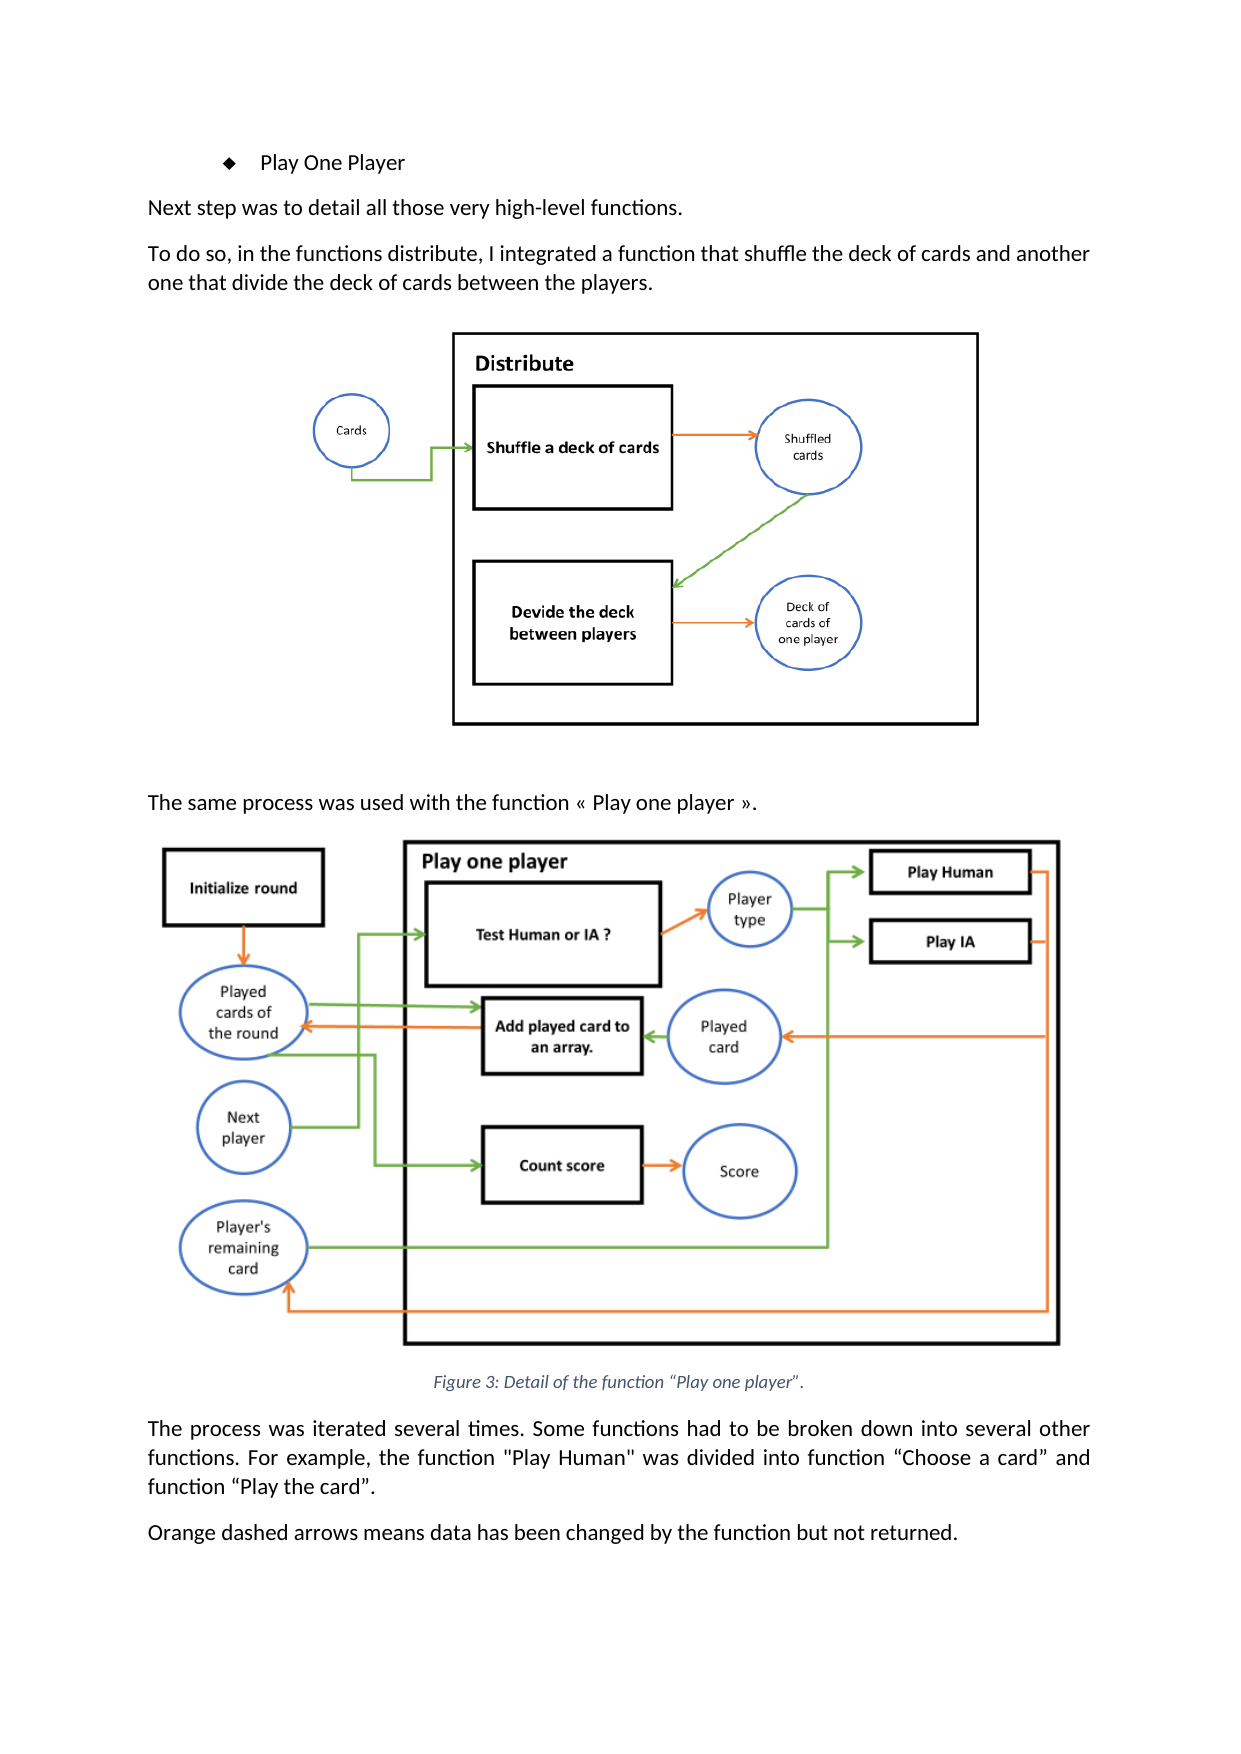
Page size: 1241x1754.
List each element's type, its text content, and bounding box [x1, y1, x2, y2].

text The process was iterated several times. Some functions had to be broken down into several other functions. For example, the function "Play Human" was divided into function “Choose a card” and function “Play the card”. [148, 1414, 1093, 1500]
text Orange dashed arrows means data has been changed by the function but not returned. [148, 1518, 1093, 1546]
text Next step was to detail all those very high-level functions. [148, 193, 1093, 221]
text To do so, in the functions distribute, I integrated a function that shuffle the deck of cards and another one that divide the deck of cards between the players. [148, 239, 1093, 296]
text Figure 3: Detail of the function “Play one player”. [148, 1370, 1093, 1393]
text The same process was used with the function « Play one player ». [148, 788, 1093, 816]
list Play One Player [223, 148, 1093, 176]
